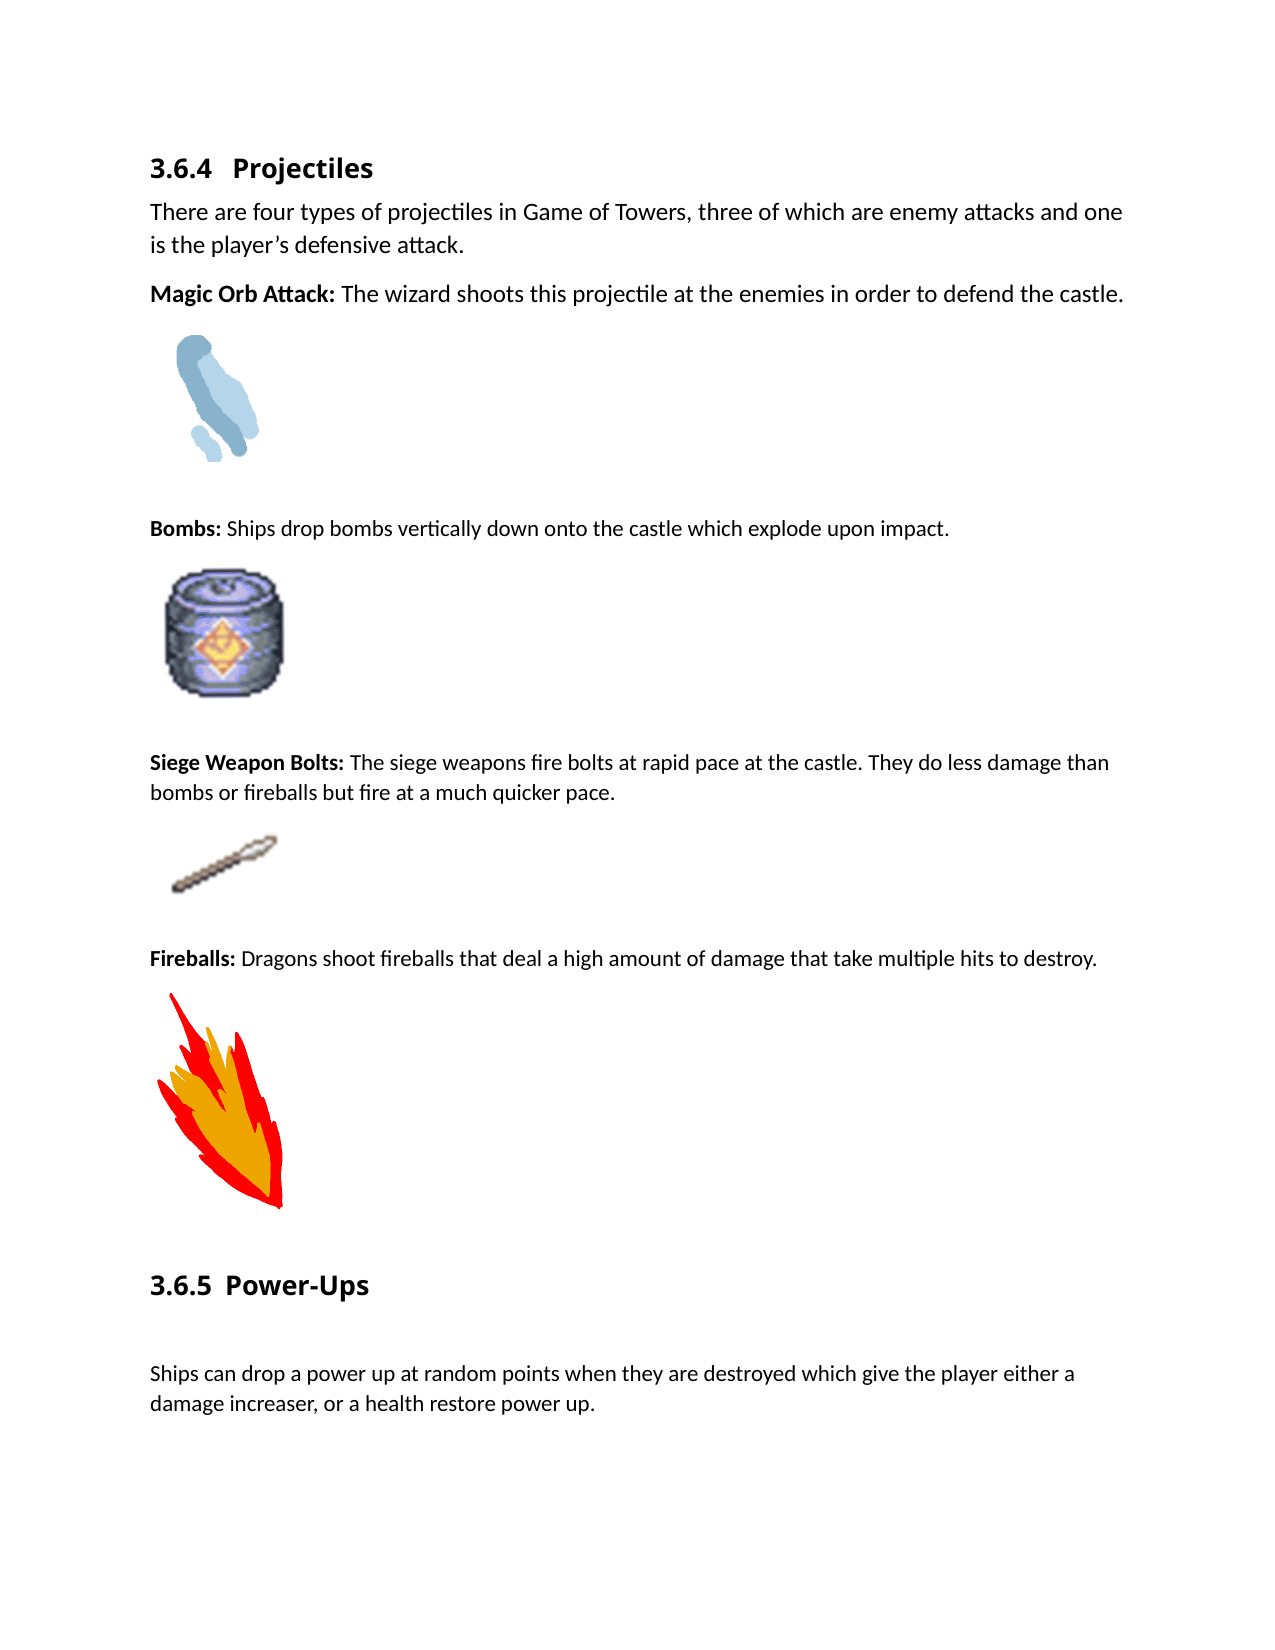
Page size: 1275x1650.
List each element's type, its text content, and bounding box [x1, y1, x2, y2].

text Ships can drop a power up at random points when they are destroyed which give the player either a damage increaser, or a health restore power up. [150, 1359, 1125, 1417]
text Magic Orb Attack: The wizard shoots this projectile at the enemies in order to defend the castle. [150, 278, 1125, 309]
text Siege Weapon Bolts: The siege weapons fire bolts at rapid pace at the castle. They do less damage than bombs or fireballs but fire at a much quicker pace. [150, 748, 1125, 806]
subtitle Power-Ups [150, 1266, 1125, 1303]
text Fireballs: Dragons shoot fireballs that deal a high amount of damage that take multiple hits to destroy. [150, 944, 1125, 972]
subtitle Projectiles [150, 150, 1125, 187]
text There are four types of projectiles in Game of Towers, three of which are enemy attacks and one is the player’s defensive attack. [150, 196, 1125, 259]
text Bombs: Ships drop bombs vertically down onto the castle which explode upon impact. [150, 514, 1125, 542]
